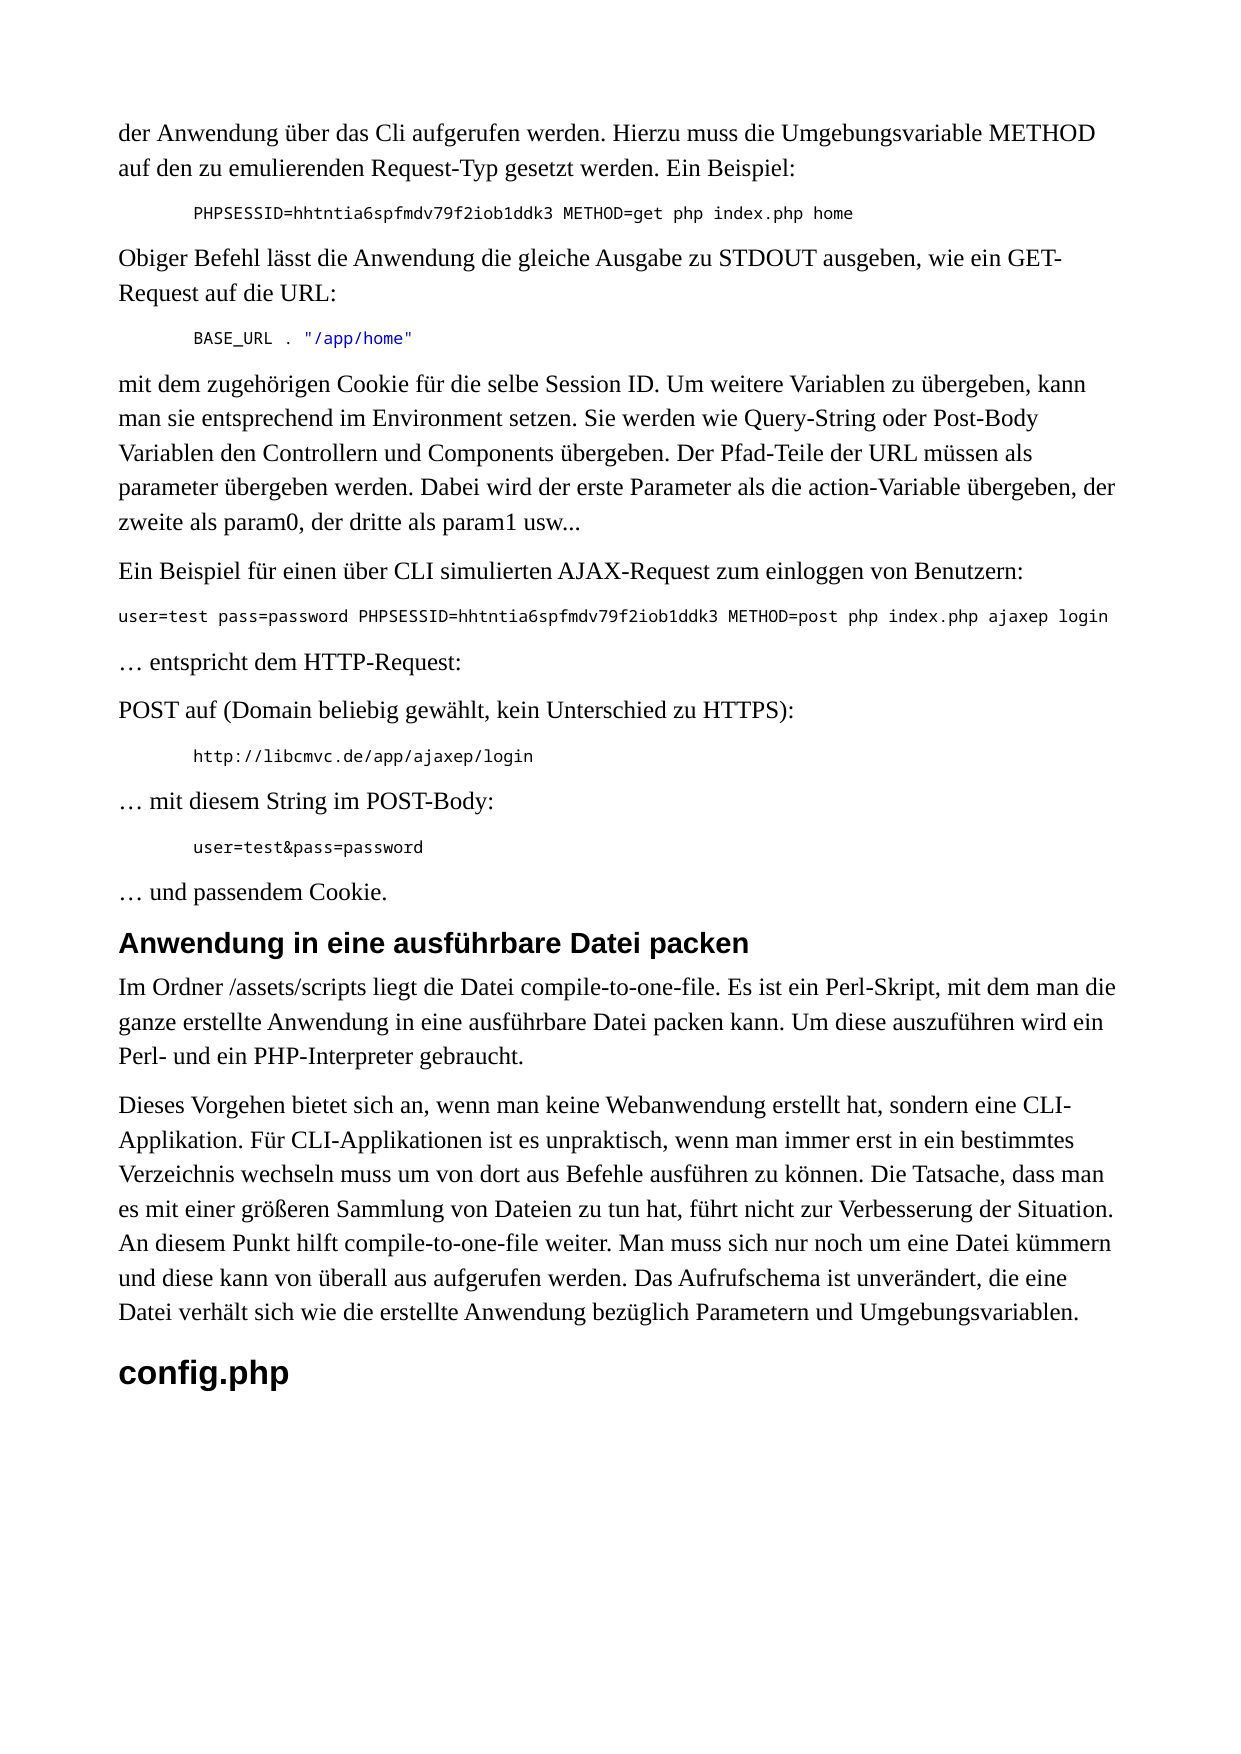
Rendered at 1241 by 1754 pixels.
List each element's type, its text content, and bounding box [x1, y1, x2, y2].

text Im Ordner /assets/scripts liegt die Datei compile-to-one-file. Es ist ein Perl-Skript, mit dem man die ganze erstellte Anwendung in eine ausführbare Datei packen kann. Um diese auszuführen wird ein Perl- und ein PHP-Interpreter gebraucht. [118, 972, 1122, 1070]
text der Anwendung über das Cli aufgerufen werden. Hierzu muss die Umgebungsvariable METHOD auf den zu emulierenden Request-Typ gesetzt werden. Ein Beispiel: [118, 118, 1122, 181]
text user=test pass=password PHPSESSID=hhtntia6spfmdv79f2iob1ddk3 METHOD=post php index.php ajaxep login [118, 605, 1122, 627]
text … und passendem Cookie. [118, 877, 1122, 906]
text POST auf (Domain beliebig gewählt, kein Unterschied zu HTTPS): [118, 696, 1122, 724]
text mit dem zugehörigen Cookie für die selbe Session ID. Um weitere Variablen zu übergeben, kann man sie entsprechend im Environment setzen. Sie werden wie Query-String oder Post-Body Variablen den Controllern und Components übergeben. Der Pfad-Teile der URL müssen als parameter übergeben werden. Dabei wird der erste Parameter als die action-Variable übergeben, der zweite als param0, der dritte als param1 usw... [118, 369, 1122, 535]
subtitle Anwendung in eine ausführbare Datei packen [118, 926, 1122, 960]
text Ein Beispiel für einen über CLI simulierten AJAX-Request zum einloggen von Benutzern: [118, 556, 1122, 584]
text … entspricht dem HTTP-Request: [118, 647, 1122, 675]
text BASE_URL . "/app/home" [118, 327, 1122, 350]
text Obiger Befehl lässt die Anwendung die gleiche Ausgabe zu STDOUT ausgeben, wie ein GET-Request auf die URL: [118, 243, 1122, 307]
text PHPSESSID=hhtntia6spfmdv79f2iob1ddk3 METHOD=get php index.php home [118, 202, 1122, 224]
text http://libcmvc.de/app/ajaxep/login [118, 745, 1122, 767]
subtitle config.php [118, 1353, 1122, 1391]
text Dieses Vorgehen bietet sich an, wenn man keine Webanwendung erstellt hat, sondern eine CLI-Applikation. Für CLI-Applikationen ist es unpraktisch, wenn man immer erst in ein bestimmtes Verzeichnis wechseln muss um von dort aus Befehle ausführen zu können. Die Tatsache, dass man es mit einer größeren Sammlung von Dateien zu tun hat, führt nicht zur Verbesserung der Situation. An diesem Punkt hilft compile-to-one-file weiter. Man muss sich nur noch um eine Datei kümmern und diese kann von überall aus aufgerufen werden. Das Aufrufschema ist unverändert, die eine Datei verhält sich wie die erstellte Anwendung bezüglich Parametern und Umgebungsvariablen. [118, 1090, 1122, 1326]
text … mit diesem String im POST-Body: [118, 786, 1122, 815]
text user=test&pass=password [118, 836, 1122, 858]
